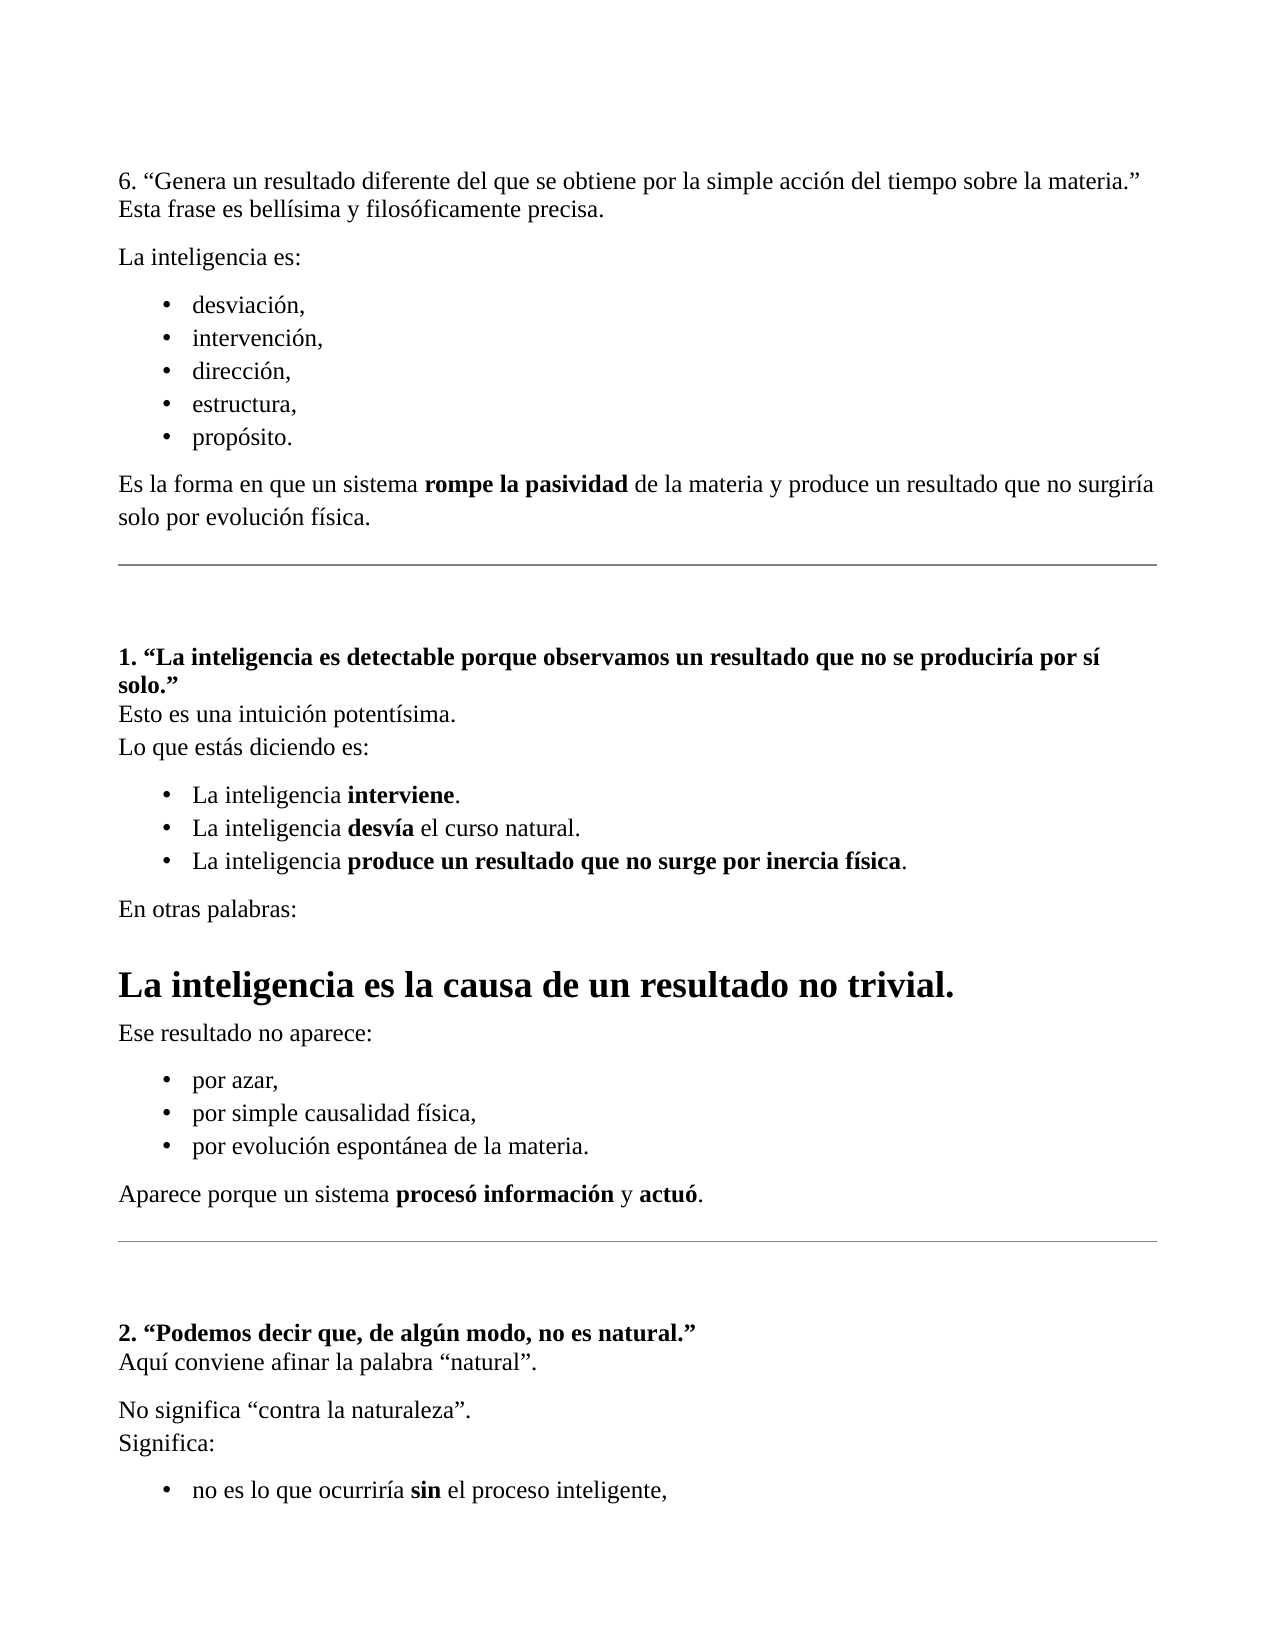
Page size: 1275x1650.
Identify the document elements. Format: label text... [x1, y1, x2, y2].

list estructura, [162, 389, 1157, 417]
list intervención, [162, 323, 1157, 351]
text 6. “Genera un resultado diferente del que se obtiene por la simple acción del tiempo sobre la materia.” [118, 166, 1157, 194]
text Esto es una intuición potentísima. Lo que estás diciendo es: [118, 699, 1157, 761]
list por evolución espontánea de la materia. [162, 1131, 1157, 1160]
text Esta frase es bellísima y filosóficamente precisa. [118, 194, 1157, 223]
list La inteligencia produce un resultado que no surge por inercia física. [162, 846, 1157, 875]
text En otras palabras: [118, 894, 1157, 922]
list por simple causalidad física, [162, 1098, 1157, 1127]
list La inteligencia interviene. [162, 780, 1157, 809]
text 1. “La inteligencia es detectable porque observamos un resultado que no se produciría por sí solo.” [118, 642, 1157, 699]
text Es la forma en que un sistema rompe la pasividad de la materia y produce un resultado que no surgiría solo por evolución física. [118, 469, 1157, 531]
text Aquí conviene afinar la palabra “natural”. [118, 1347, 1157, 1376]
subtitle La inteligencia es la causa de un resultado no trivial. [118, 962, 1157, 1005]
list propósito. [162, 422, 1157, 451]
list no es lo que ocurriría sin el proceso inteligente, [162, 1475, 1157, 1504]
list dirección, [162, 356, 1157, 384]
list La inteligencia desvía el curso natural. [162, 813, 1157, 842]
list por azar, [162, 1065, 1157, 1094]
list desviación, [162, 290, 1157, 318]
text 2. “Podemos decir que, de algún modo, no es natural.” [118, 1318, 1157, 1347]
text Aparece porque un sistema procesó información y actuó. [118, 1179, 1157, 1208]
text Ese resultado no aparece: [118, 1018, 1157, 1046]
text La inteligencia es: [118, 242, 1157, 271]
text No significa “contra la naturaleza”. Significa: [118, 1395, 1157, 1457]
